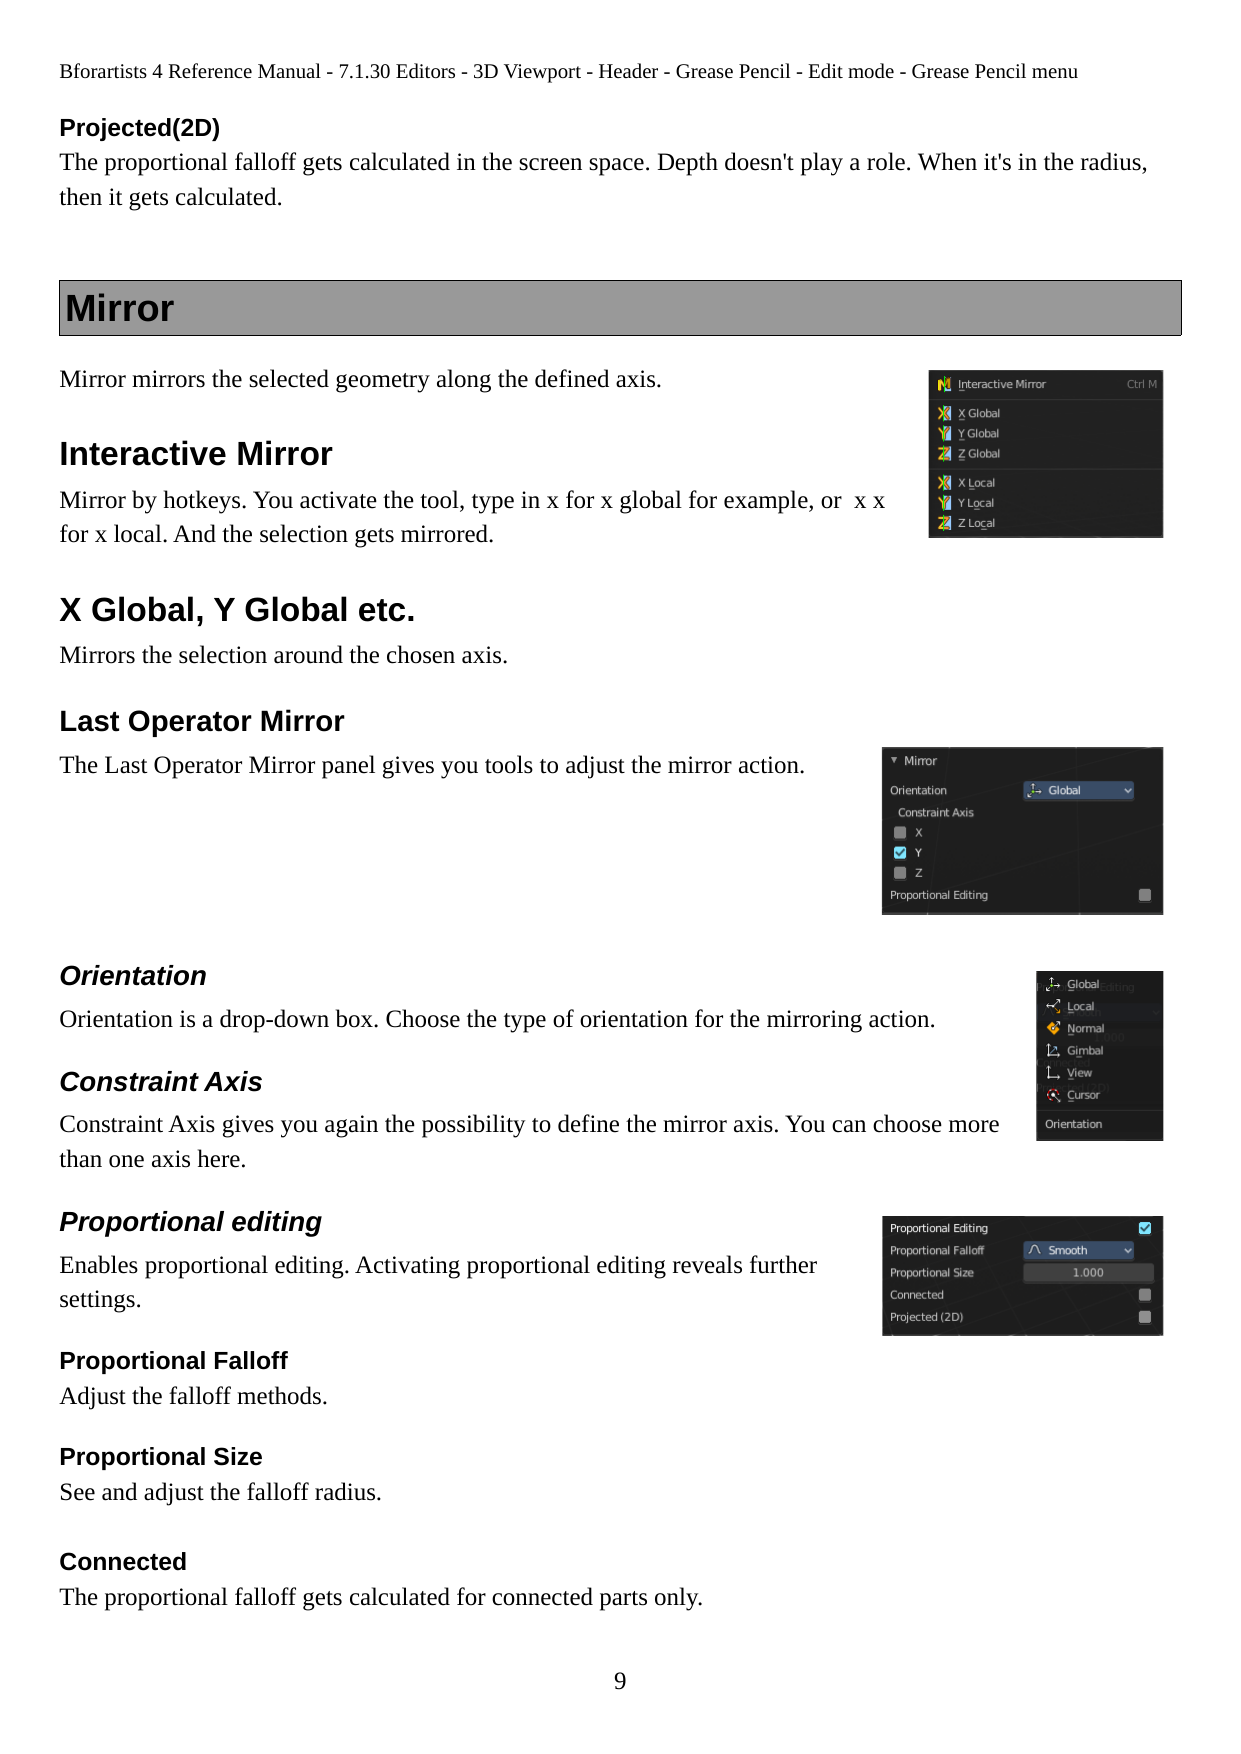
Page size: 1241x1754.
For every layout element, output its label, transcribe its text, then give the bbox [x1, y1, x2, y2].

subtitle [1164, 434, 1181, 473]
picture [882, 1216, 1164, 1336]
text Mirror mirrors the selected geometry along the defined axis. [59, 364, 1181, 393]
text Adjust the falloff methods. [59, 1381, 1181, 1409]
text Mirrors the selection around the chosen axis. [59, 641, 1181, 669]
text Mirror by hotkeys. You activate the tool, type in x for x global for example, or x x for x local. And the selection gets mirrored. [59, 485, 1181, 548]
subtitle X Global, Y Global etc. [59, 589, 1181, 628]
subtitle Last Operator Mirror [59, 704, 1181, 738]
picture [928, 370, 1164, 538]
text The proportional falloff gets calculated for connected parts only. [59, 1582, 1181, 1611]
picture [881, 747, 1164, 915]
text Orientation is a drop-down box. Choose the type of orientation for the mirroring action. [59, 1004, 1036, 1032]
text The proportional falloff gets calculated in the screen space. Depth doesn't play a role. When it's in the radius, then it gets calculated. [59, 147, 1181, 211]
picture [1036, 971, 1164, 1141]
text The Last Operator Mirror panel gives you tools to adjust the mirror action. [59, 751, 881, 779]
subtitle Connected [59, 1547, 1181, 1576]
subtitle [1164, 1065, 1181, 1097]
text Constraint Axis gives you again the possibility to define the mirror axis. You can choose more than one axis here. [59, 1109, 1181, 1173]
subtitle Interactive Mirror [59, 434, 928, 473]
text See and adjust the falloff radius. [59, 1477, 1181, 1506]
subtitle Projected(2D) [59, 113, 1181, 141]
table_header Mirror [60, 281, 1181, 335]
text Enables proportional editing. Activating proportional editing reveals further settings. [59, 1250, 882, 1313]
subtitle Orientation [59, 959, 1181, 991]
subtitle Constraint Axis [59, 1065, 1036, 1097]
subtitle Proportional Falloff [59, 1346, 1181, 1374]
subtitle Proportional editing [59, 1206, 1181, 1237]
subtitle Proportional Size [59, 1442, 1181, 1471]
